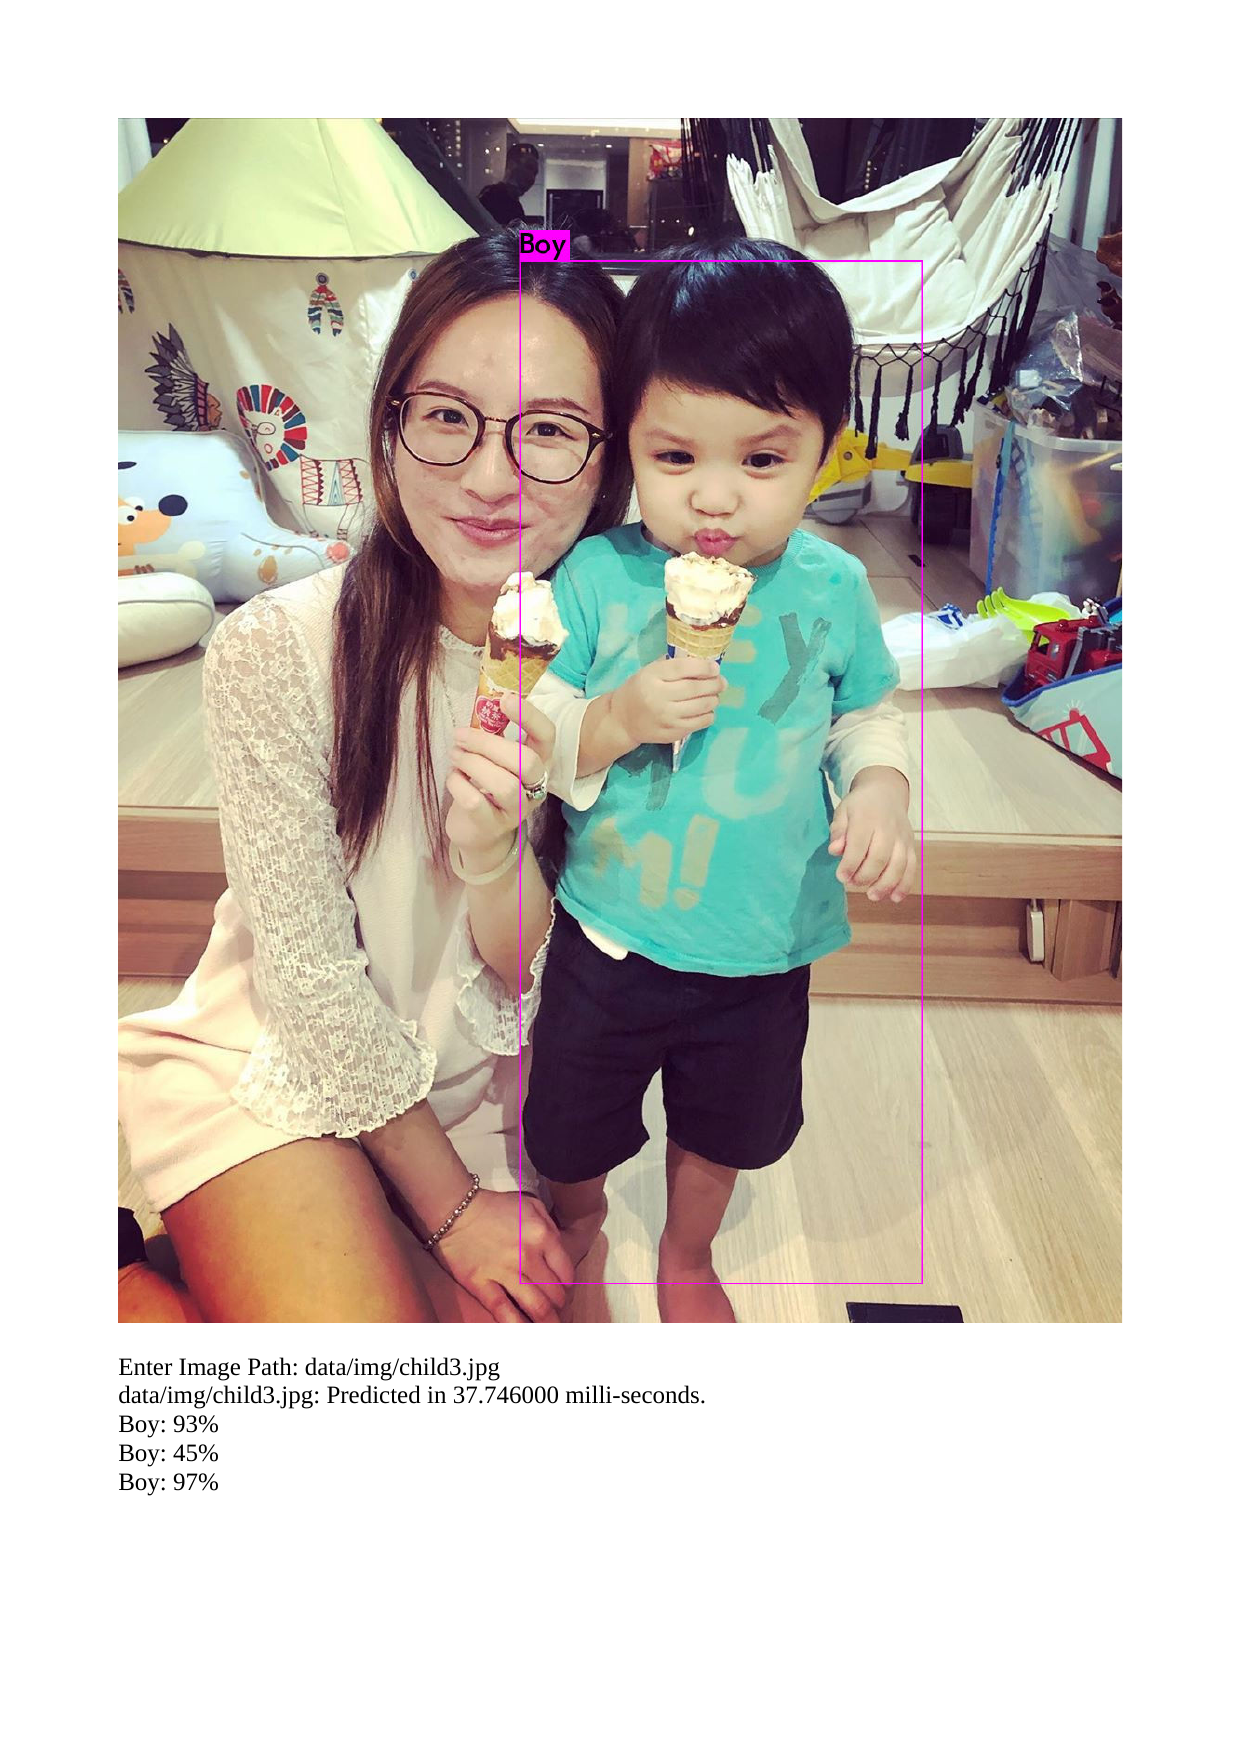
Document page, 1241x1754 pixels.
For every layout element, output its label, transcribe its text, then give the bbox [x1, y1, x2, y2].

picture [118, 118, 1123, 1323]
text Boy: 45% [118, 1438, 1122, 1467]
text Boy: 93% [118, 1409, 1122, 1438]
text data/img/child3.jpg: Predicted in 37.746000 milli-seconds. [118, 1380, 1122, 1409]
text Boy: 97% [118, 1467, 1122, 1495]
text Enter Image Path: data/img/child3.jpg [118, 1352, 1122, 1380]
